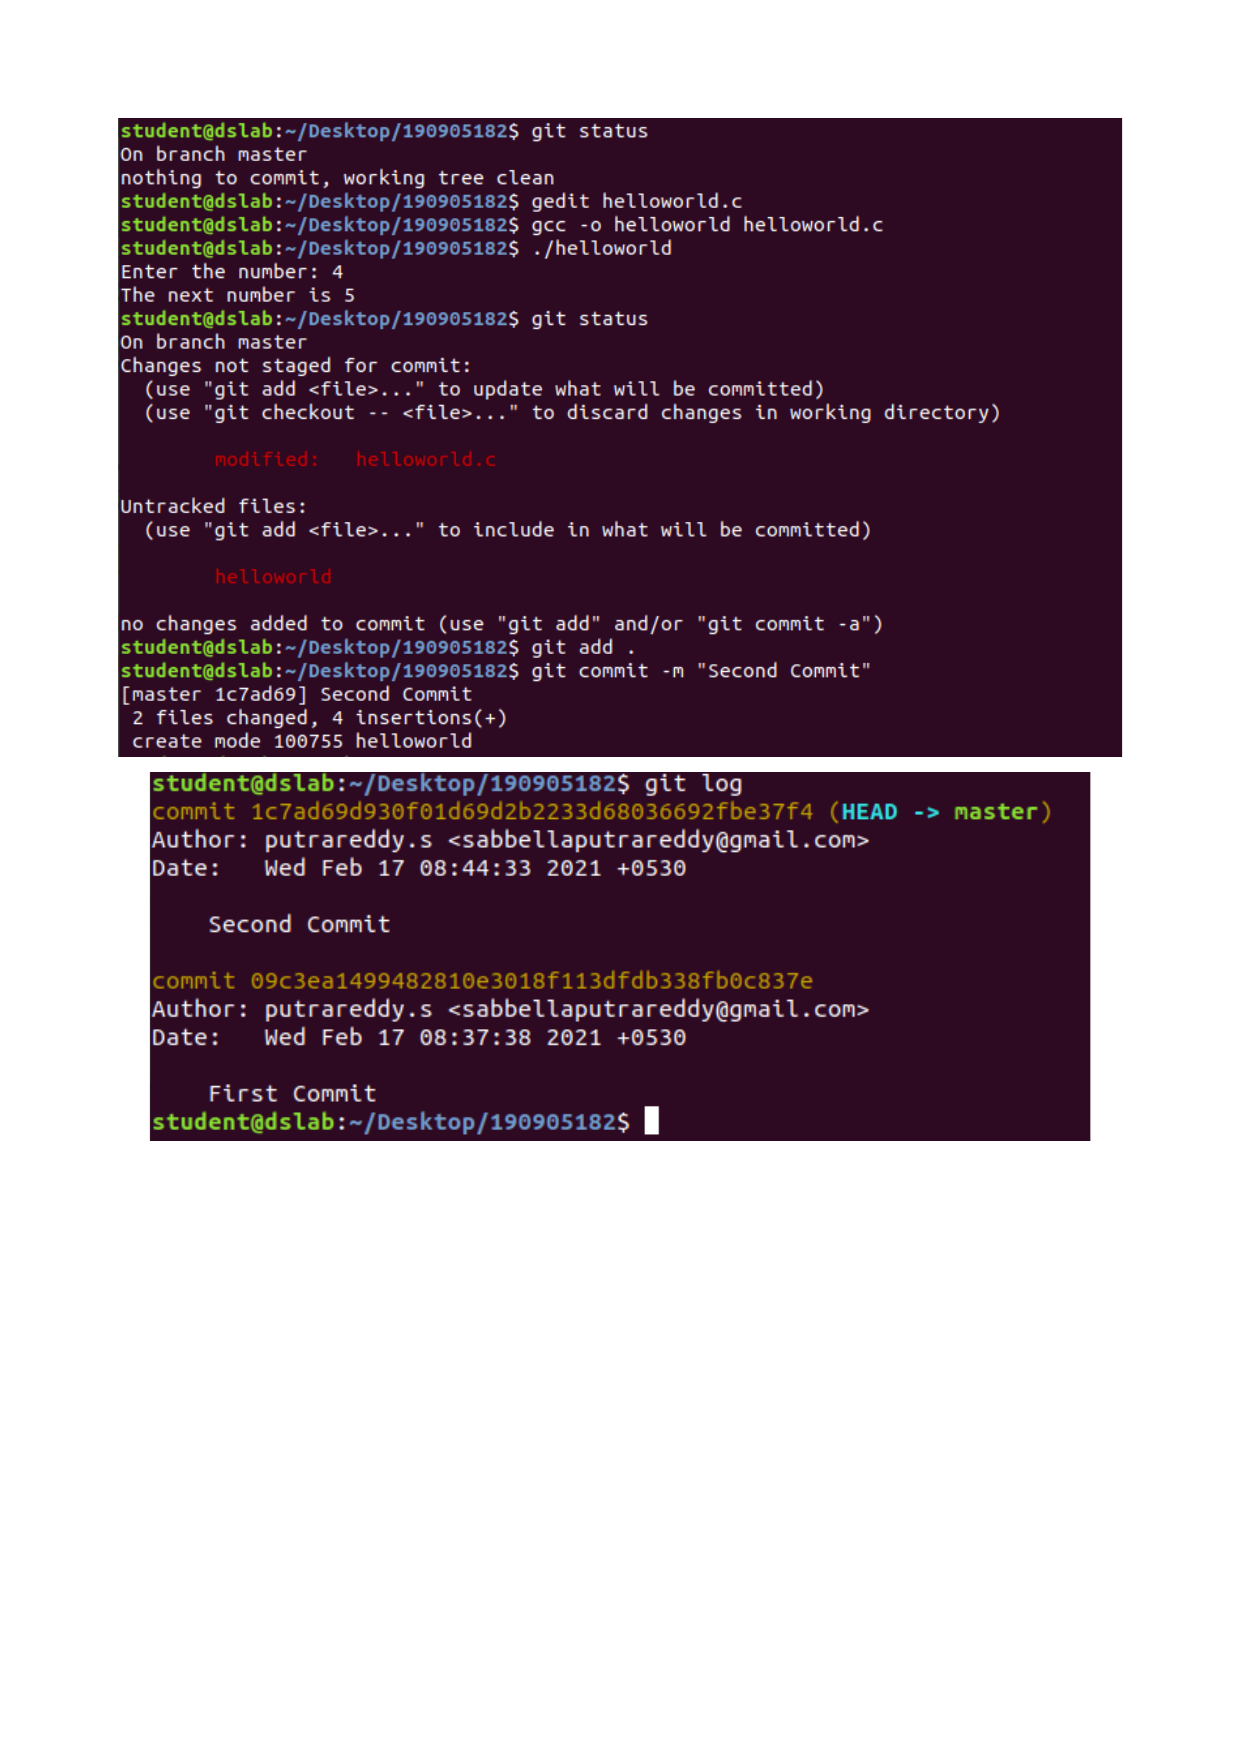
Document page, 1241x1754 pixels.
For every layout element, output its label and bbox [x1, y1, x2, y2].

picture [149, 772, 1091, 1141]
picture [118, 118, 1123, 757]
